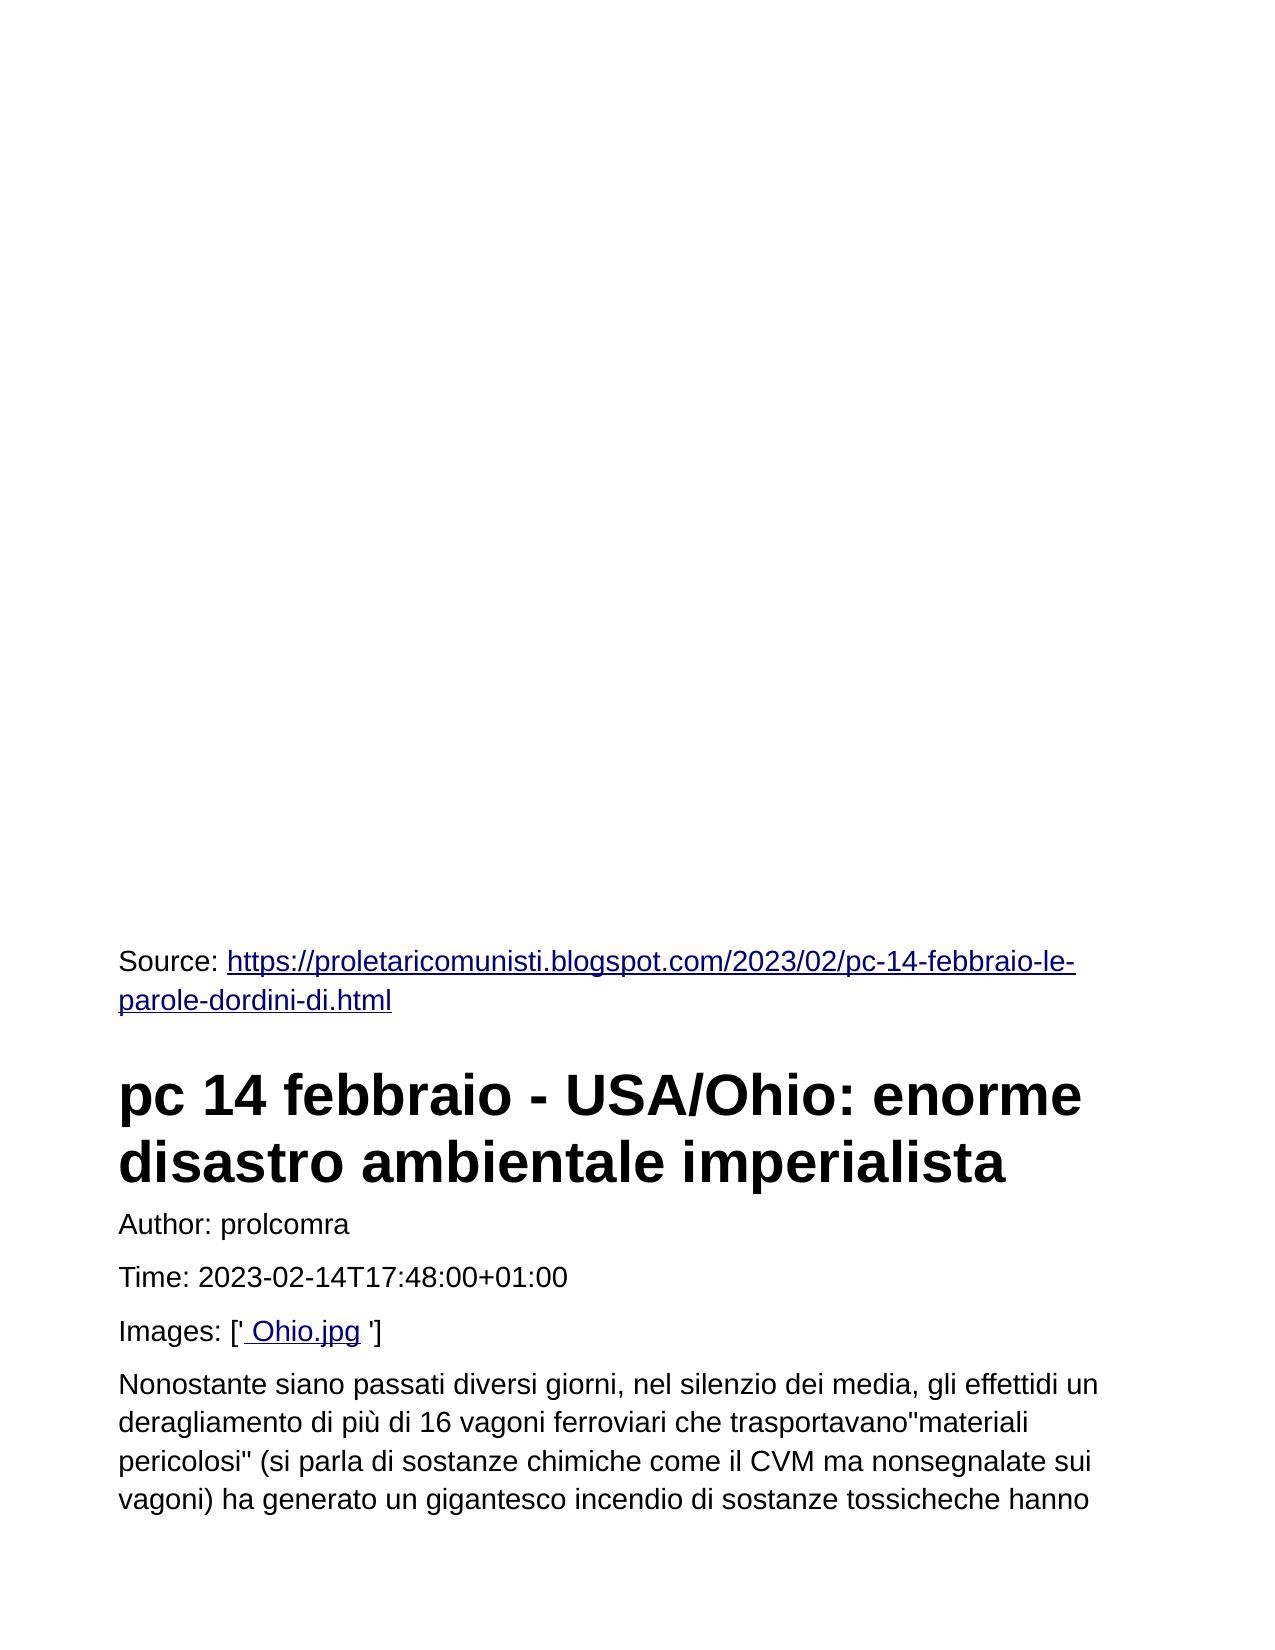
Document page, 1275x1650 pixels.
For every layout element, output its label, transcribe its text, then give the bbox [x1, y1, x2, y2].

text Images: [' Ohio.jpg '] [118, 1313, 1157, 1347]
text Time: 2023-02-14T17:48:00+01:00 [118, 1260, 1157, 1294]
text Source: https://proletaricomunisti.blogspot.com/2023/02/pc-14-febbraio-le-parole-dordini-di.html [118, 944, 1157, 1016]
text Nonostante siano passati diversi giorni, nel silenzio dei media, gli effettidi un deragliamento di più di 16 vagoni ferroviari che trasportavano"materiali pericolosi" (si parla di sostanze chimiche come il CVM ma nonsegnalate sui vagoni) ha generato un gigantesco incendio di sostanze tossicheche hanno [118, 1367, 1157, 1516]
text Author: prolcomra [118, 1207, 1157, 1241]
subtitle pc 14 febbraio - USA/Ohio: enorme disastro ambientale imperialista [118, 1061, 1157, 1195]
